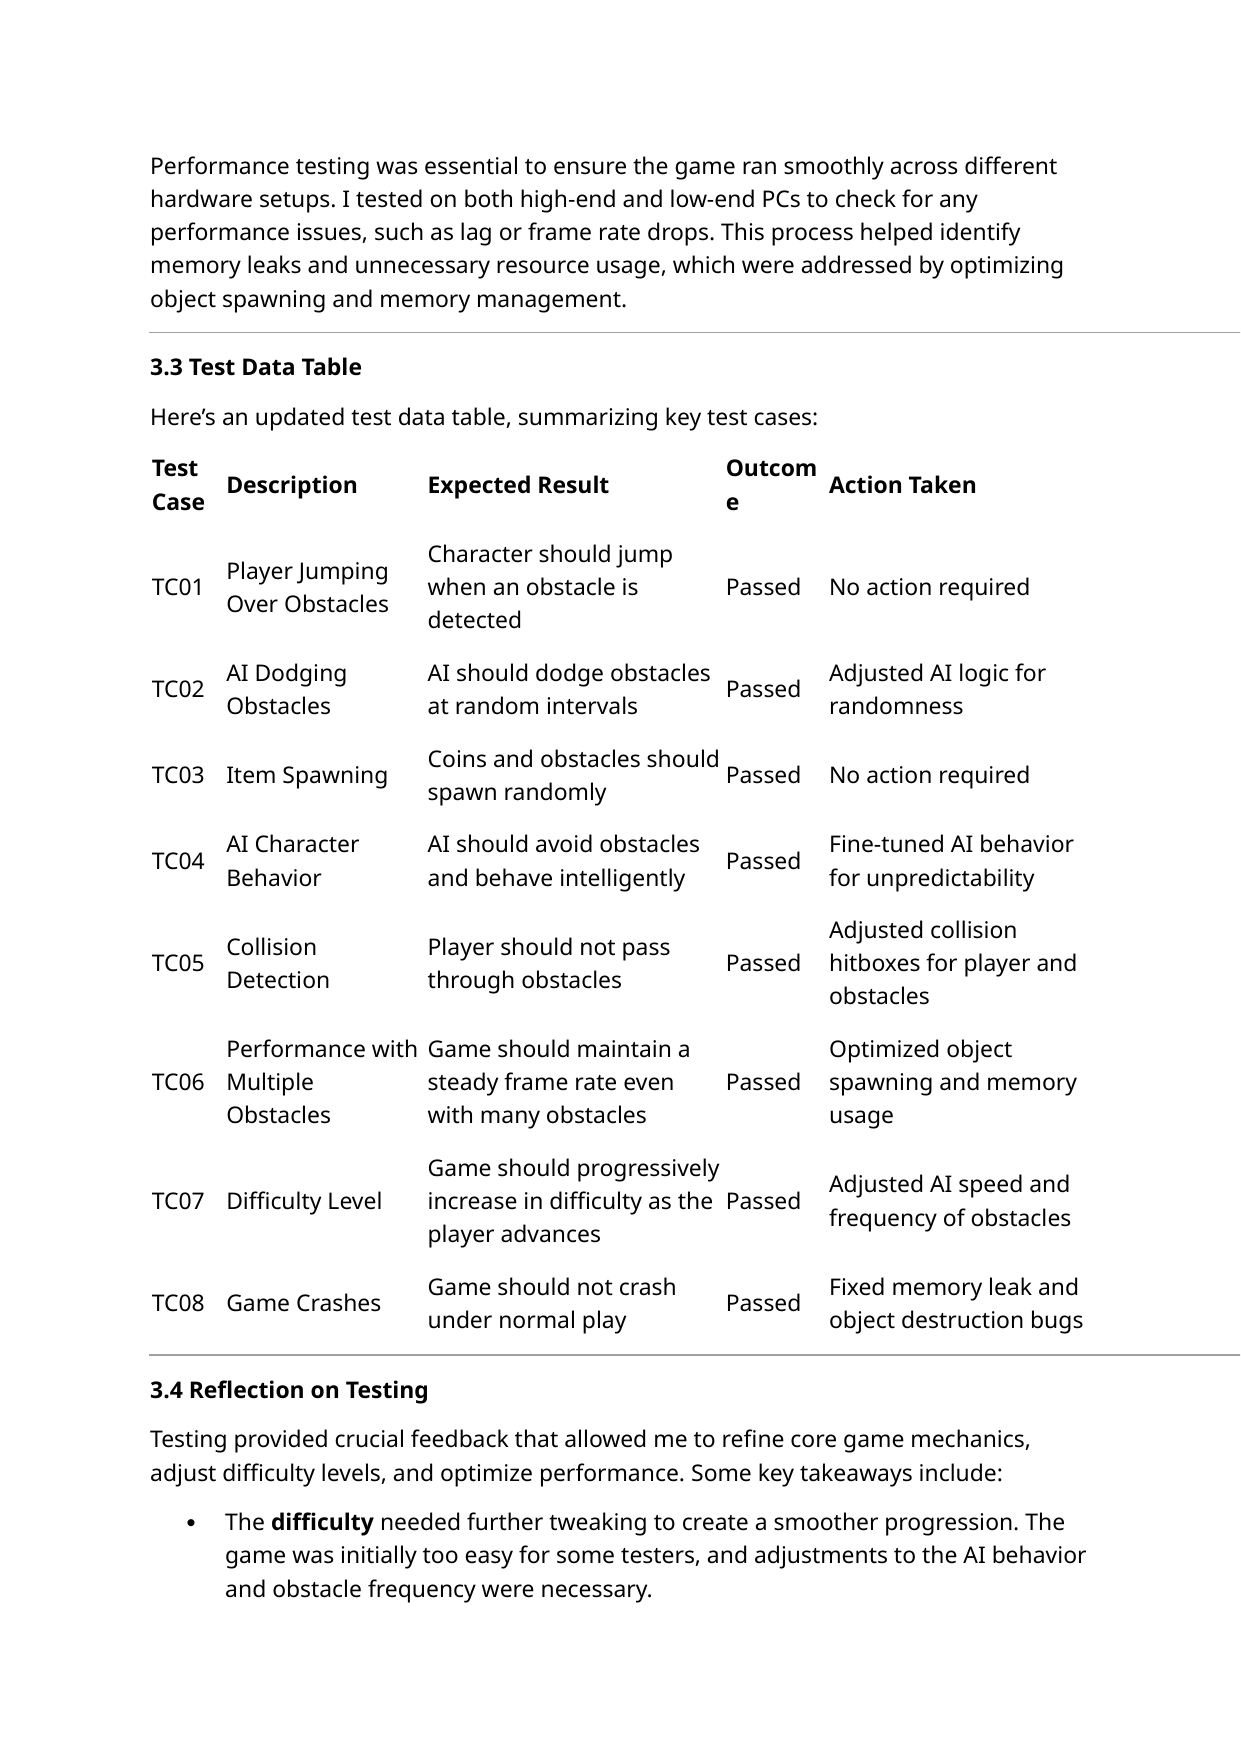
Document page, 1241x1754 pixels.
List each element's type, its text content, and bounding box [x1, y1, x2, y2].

table_cell AI should dodge obstacles at random intervals [426, 655, 724, 741]
table_cell Game should maintain a steady frame rate even with many obstacles [426, 1031, 724, 1150]
table_cell Coins and obstacles should spawn randomly [426, 741, 724, 827]
table_header Action Taken [828, 451, 1090, 536]
text 3.3 Test Data Table [150, 351, 1090, 382]
text 3.4 Reflection on Testing [150, 1374, 1090, 1405]
table_cell Fixed memory leak and object destruction bugs [828, 1269, 1090, 1354]
table_cell AI Character Behavior [224, 827, 426, 912]
table_cell No action required [828, 741, 1090, 827]
table_cell AI should avoid obstacles and behave intelligently [426, 827, 724, 912]
table_cell Item Spawning [224, 741, 426, 827]
text Testing provided crucial feedback that allowed me to refine core game mechanics, adjust difficulty levels, and optimize performance. Some key takeaways include: [150, 1423, 1090, 1488]
text Performance testing was essential to ensure the game ran smoothly across different hardware setups. I tested on both high-end and low-end PCs to check for any performance issues, such as lag or frame rate drops. This process helped identify memory leaks and unnecessary resource usage, which were addressed by optimizing object spawning and memory management. [150, 150, 1090, 314]
table_cell TC08 [150, 1269, 224, 1354]
table_cell Passed [724, 1150, 827, 1269]
table_header Outcome [724, 451, 827, 536]
table_cell Game Crashes [224, 1269, 426, 1354]
table_cell TC01 [150, 536, 224, 655]
table_cell Game should not crash under normal play [426, 1269, 724, 1354]
table_cell Player should not pass through obstacles [426, 913, 724, 1031]
table_cell TC03 [150, 741, 224, 827]
table_header Description [224, 451, 426, 536]
table_cell Passed [724, 655, 827, 741]
table_cell AI Dodging Obstacles [224, 655, 426, 741]
table_cell TC06 [150, 1031, 224, 1150]
table_cell Difficulty Level [224, 1150, 426, 1269]
table_cell TC04 [150, 827, 224, 912]
table_cell TC05 [150, 913, 224, 1031]
table_cell Passed [724, 1269, 827, 1354]
table_cell Passed [724, 741, 827, 827]
table_cell Passed [724, 913, 827, 1031]
table_cell Optimized object spawning and memory usage [828, 1031, 1090, 1150]
table_cell TC02 [150, 655, 224, 741]
table_cell Passed [724, 1031, 827, 1150]
table_cell Fine-tuned AI behavior for unpredictability [828, 827, 1090, 912]
table_cell Player Jumping Over Obstacles [224, 536, 426, 655]
list The difficulty needed further tweaking to create a smoother progression. The game was initially too easy for some testers, and adjustments to the AI behavior and obstacle frequency were necessary. [187, 1506, 1090, 1604]
table_cell No action required [828, 536, 1090, 655]
text Here’s an updated test data table, summarizing key test cases: [150, 401, 1090, 432]
table_cell Performance with Multiple Obstacles [224, 1031, 426, 1150]
table_cell Adjusted collision hitboxes for player and obstacles [828, 913, 1090, 1031]
table_cell Adjusted AI speed and frequency of obstacles [828, 1150, 1090, 1269]
table_header Expected Result [426, 451, 724, 536]
table_cell Passed [724, 536, 827, 655]
table_header Test Case [150, 451, 224, 536]
table_cell Character should jump when an obstacle is detected [426, 536, 724, 655]
table_cell Collision Detection [224, 913, 426, 1031]
table_cell TC07 [150, 1150, 224, 1269]
table_cell Passed [724, 827, 827, 912]
table_cell Adjusted AI logic for randomness [828, 655, 1090, 741]
table_cell Game should progressively increase in difficulty as the player advances [426, 1150, 724, 1269]
